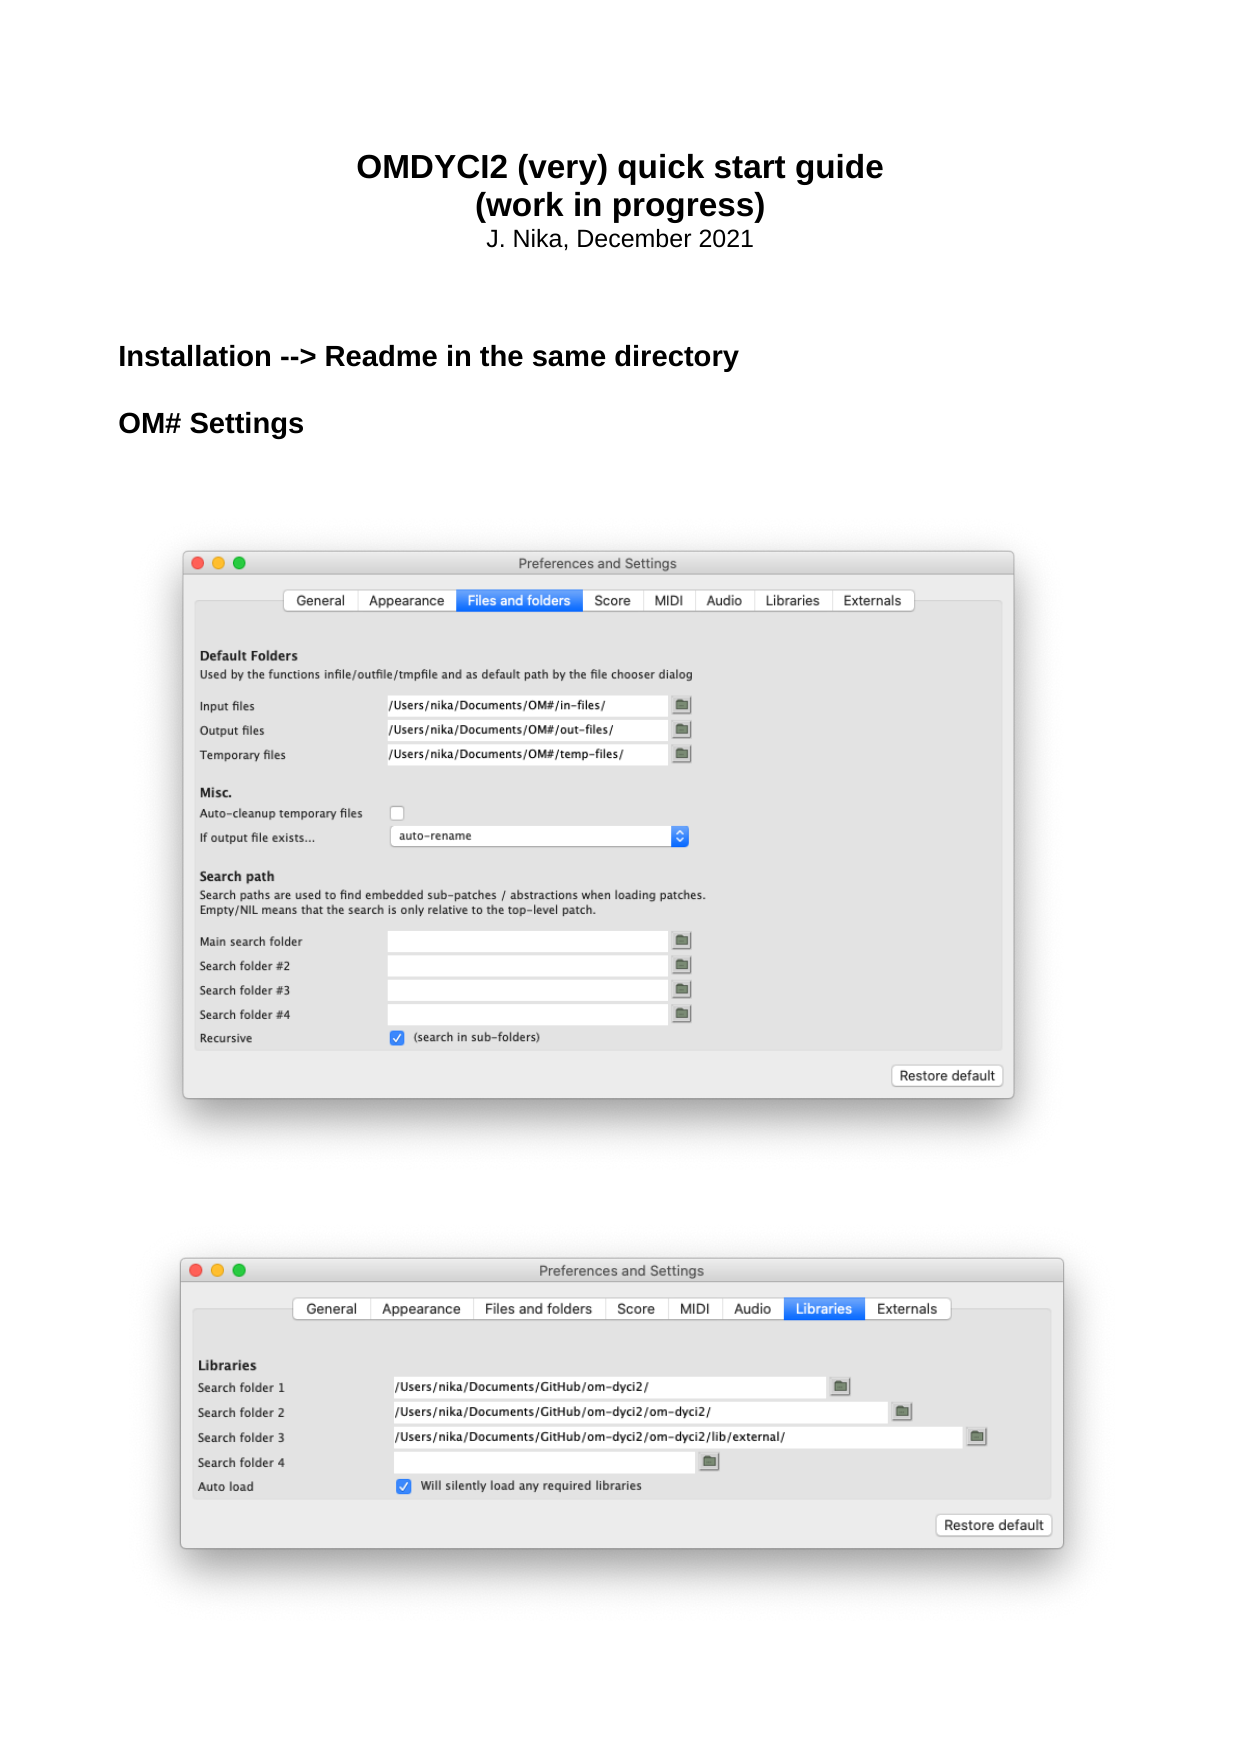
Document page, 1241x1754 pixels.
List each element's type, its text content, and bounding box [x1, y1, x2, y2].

text OM# Settings [118, 406, 1122, 439]
picture [120, 1217, 1124, 1629]
text Installation --> Readme in the same directory [118, 339, 1122, 372]
text OMDYCI2 (very) quick start guide [118, 147, 1122, 185]
text J. Nika, December 2021 [118, 224, 1122, 252]
text (work in progress) [118, 185, 1122, 224]
picture [125, 512, 1072, 1177]
